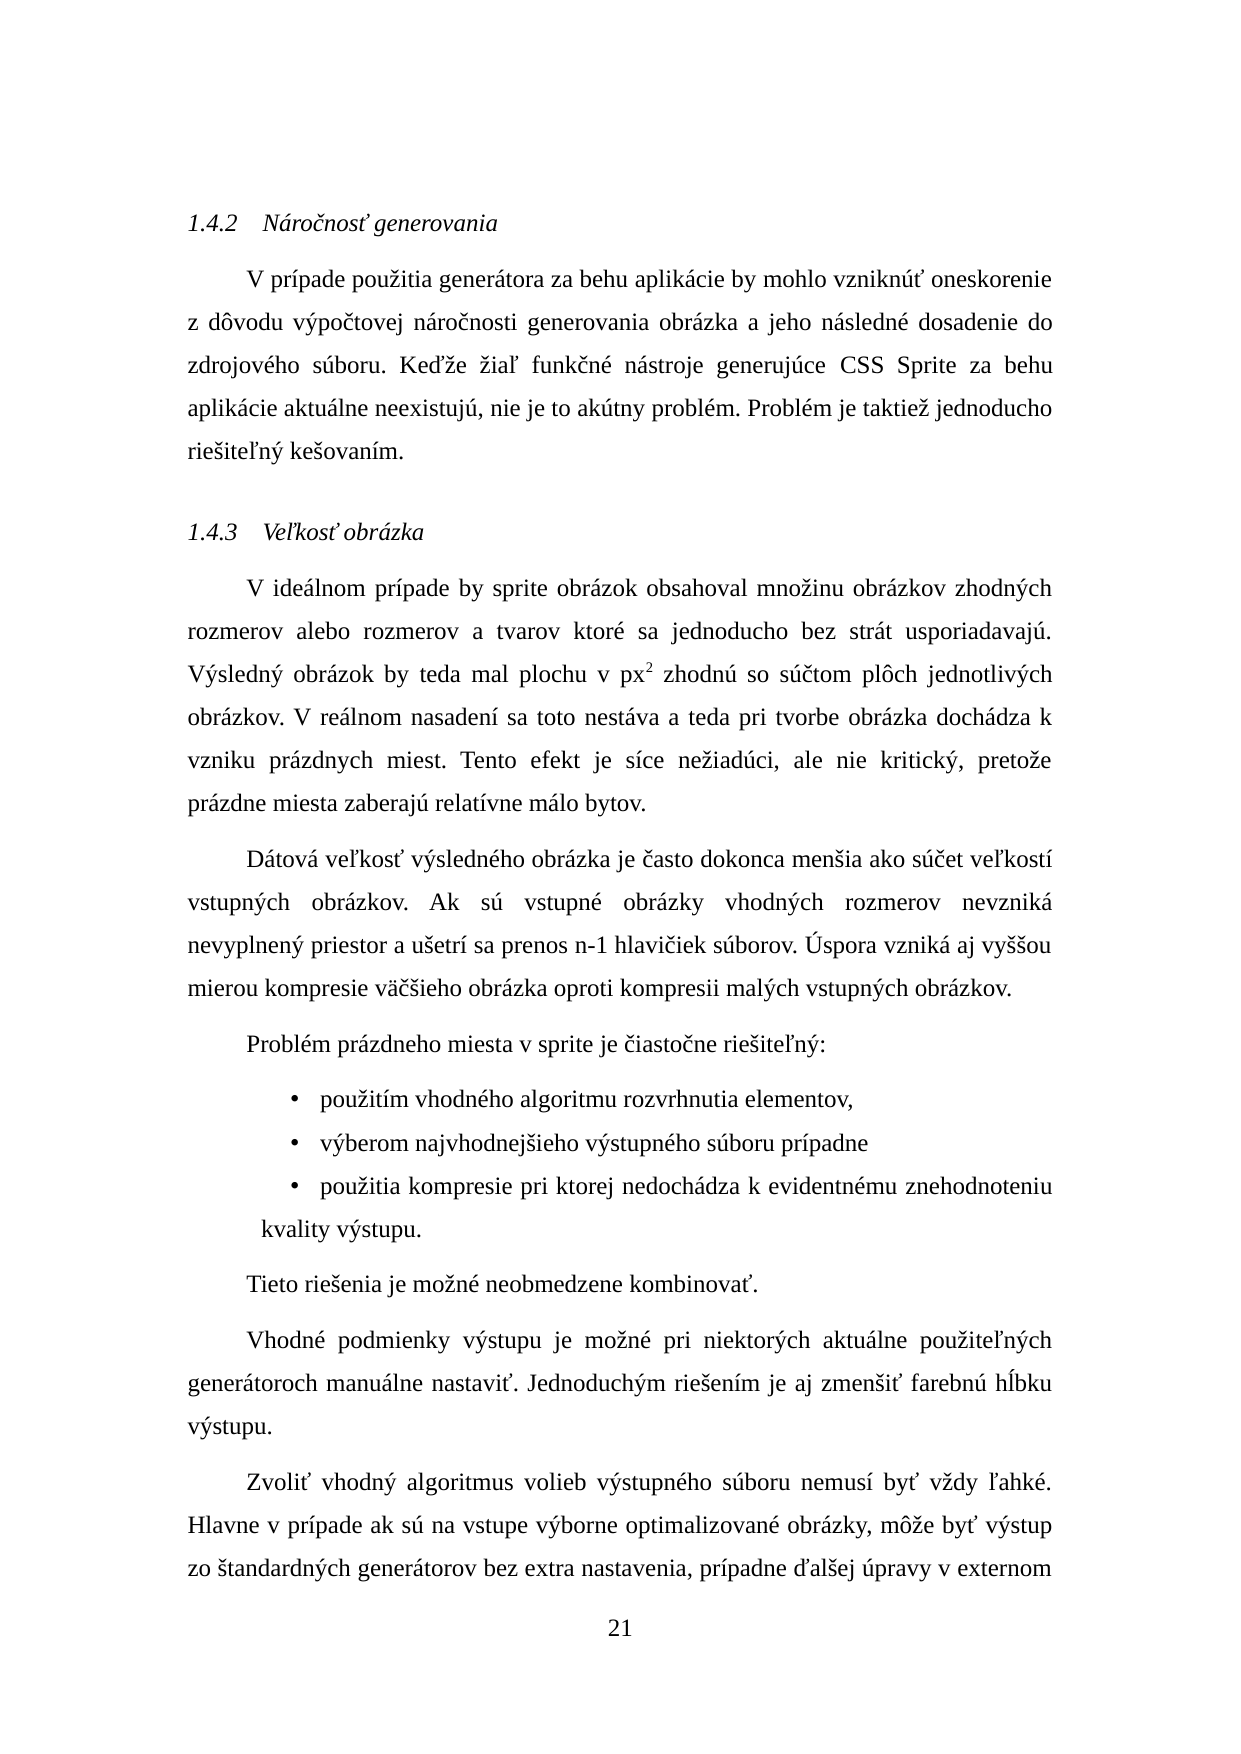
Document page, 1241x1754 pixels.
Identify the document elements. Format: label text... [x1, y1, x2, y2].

text V prípade použitia generátora za behu aplikácie by mohlo vzniknúť oneskorenie z dôvodu výpočtovej náročnosti generovania obrázka a jeho následné dosadenie do zdrojového súboru. Keďže žiaľ funkčné nástroje generujúce CSS Sprite za behu aplikácie aktuálne neexistujú, nie je to akútny problém. Problém je taktiež jednoducho riešiteľný kešovaním. [187, 264, 1053, 465]
subtitle Veľkosť obrázka [187, 517, 1053, 546]
text V ideálnom prípade by sprite obrázok obsahoval množinu obrázkov zhodných rozmerov alebo rozmerov a tvarov ktoré sa jednoducho bez strát usporiadavajú. Výsledný obrázok by teda mal plochu v px2 zhodnú so súčtom plôch jednotlivých obrázkov. V reálnom nasadení sa toto nestáva a teda pri tvorbe obrázka dochádza k vzniku prázdnych miest. Tento efekt je síce nežiadúci, ale nie kritický, pretože prázdne miesta zaberajú relatívne málo bytov. [187, 573, 1053, 817]
text Vhodné podmienky výstupu je možné pri niektorých aktuálne použiteľných generátoroch manuálne nastaviť. Jednoduchým riešením je aj zmenšiť farebnú hĺbku výstupu. [187, 1325, 1053, 1440]
list použitia kompresie pri ktorej nedochádza k evidentnému znehodnoteniu kvality výstupu. [231, 1171, 1053, 1243]
subtitle Náročnosť generovania [187, 208, 1053, 237]
text Problém prázdneho miesta v sprite je čiastočne riešiteľný: [187, 1029, 1053, 1058]
text Tieto riešenia je možné neobmedzene kombinovať. [187, 1269, 1053, 1298]
text Zvoliť vhodný algoritmus volieb výstupného súboru nemusí byť vždy ľahké. Hlavne v prípade ak sú na vstupe výborne optimalizované obrázky, môže byť výstup zo štandardných generátorov bez extra nastavenia, prípadne ďalšej úpravy v externom [187, 1467, 1053, 1582]
list výberom najvhodnejšieho výstupného súboru prípadne [231, 1128, 1053, 1156]
text Dátová veľkosť výsledného obrázka je často dokonca menšia ako súčet veľkostí vstupných obrázkov. Ak sú vstupné obrázky vhodných rozmerov nevzniká nevyplnený priestor a ušetrí sa prenos n-1 hlavičiek súborov. Úspora vzniká aj vyššou mierou kompresie väčšieho obrázka oproti kompresii malých vstupných obrázkov. [187, 844, 1053, 1002]
list použitím vhodného algoritmu rozvrhnutia elementov, [231, 1084, 1053, 1113]
